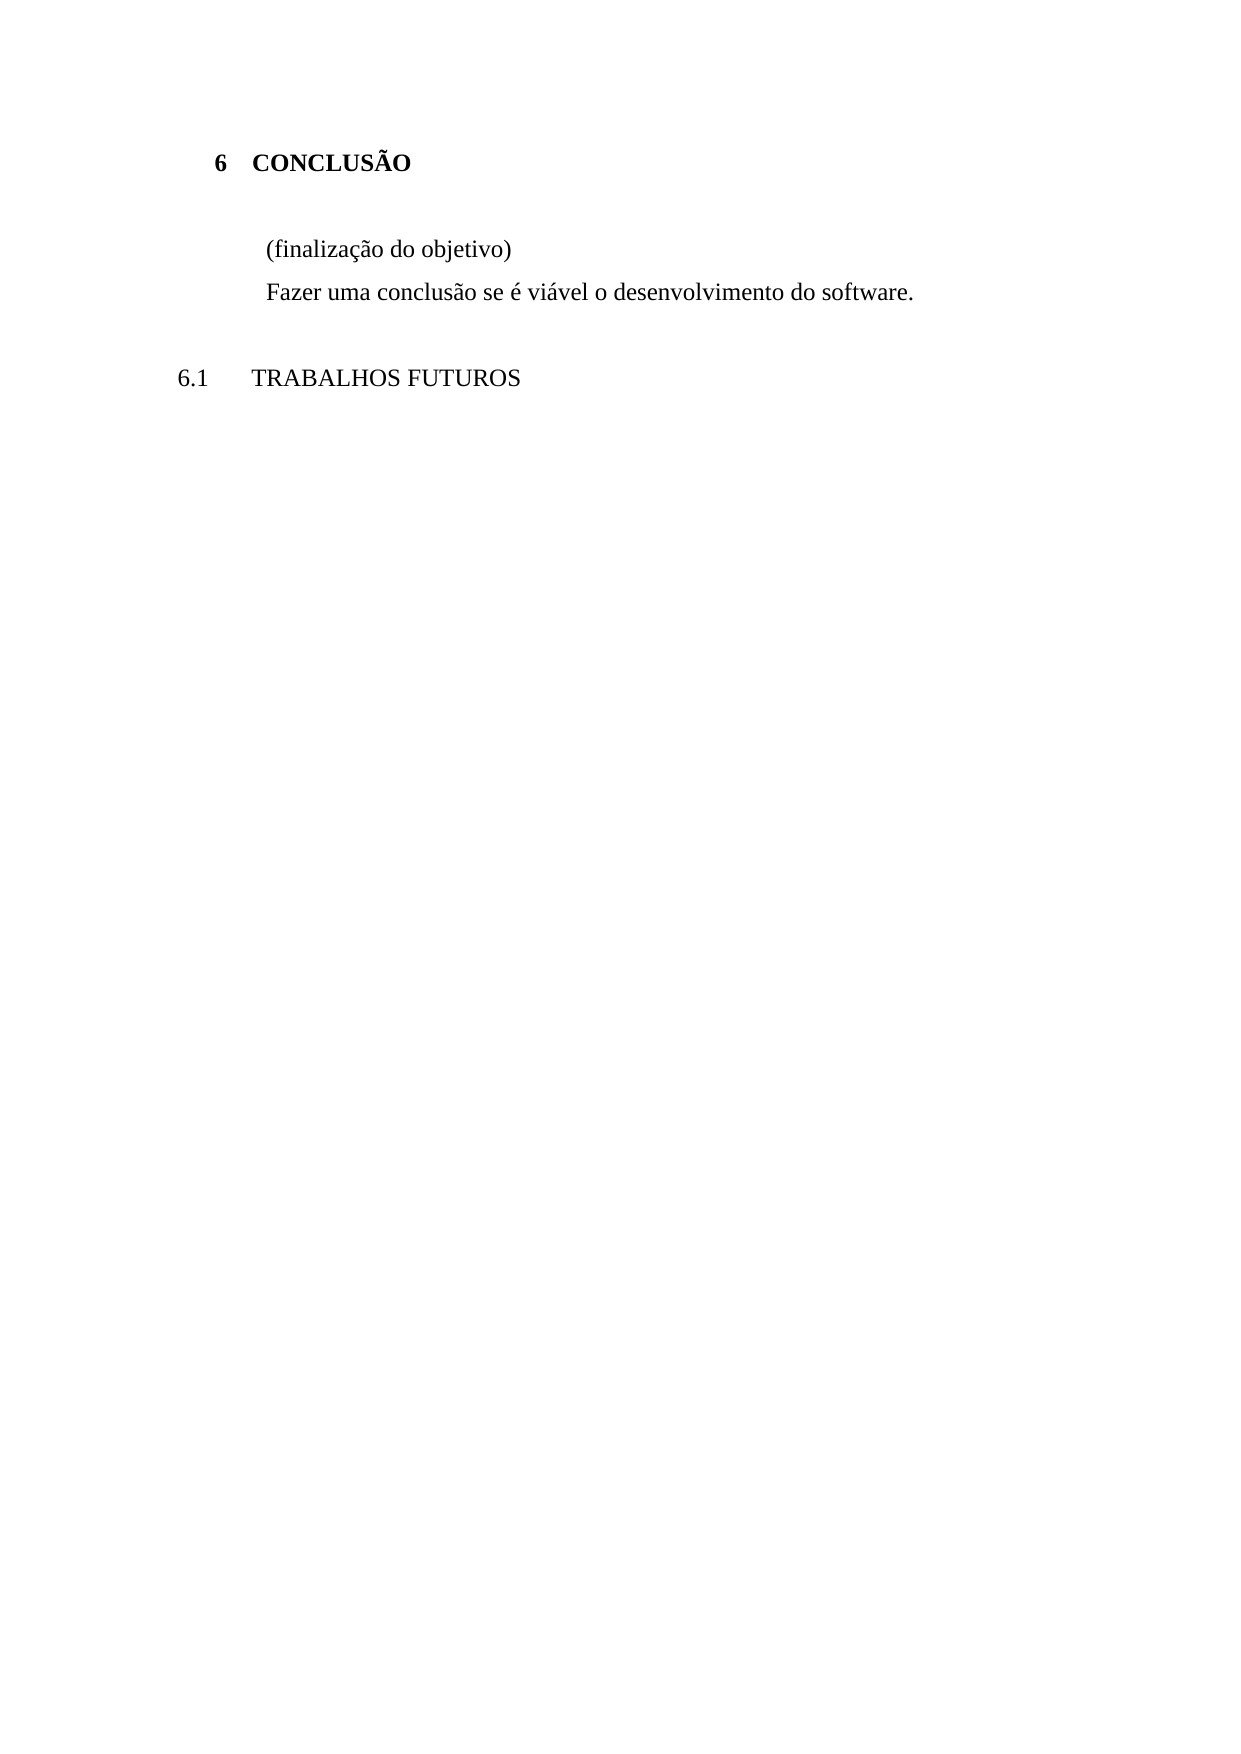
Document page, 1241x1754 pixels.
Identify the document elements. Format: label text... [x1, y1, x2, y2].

text Fazer uma conclusão se é viável o desenvolvimento do software. [177, 277, 1122, 306]
subtitle CONCLUSÃO [214, 148, 1122, 176]
text (finalização do objetivo) [177, 234, 1122, 263]
subtitle TRABALHOS FUTUROS [177, 363, 1122, 392]
